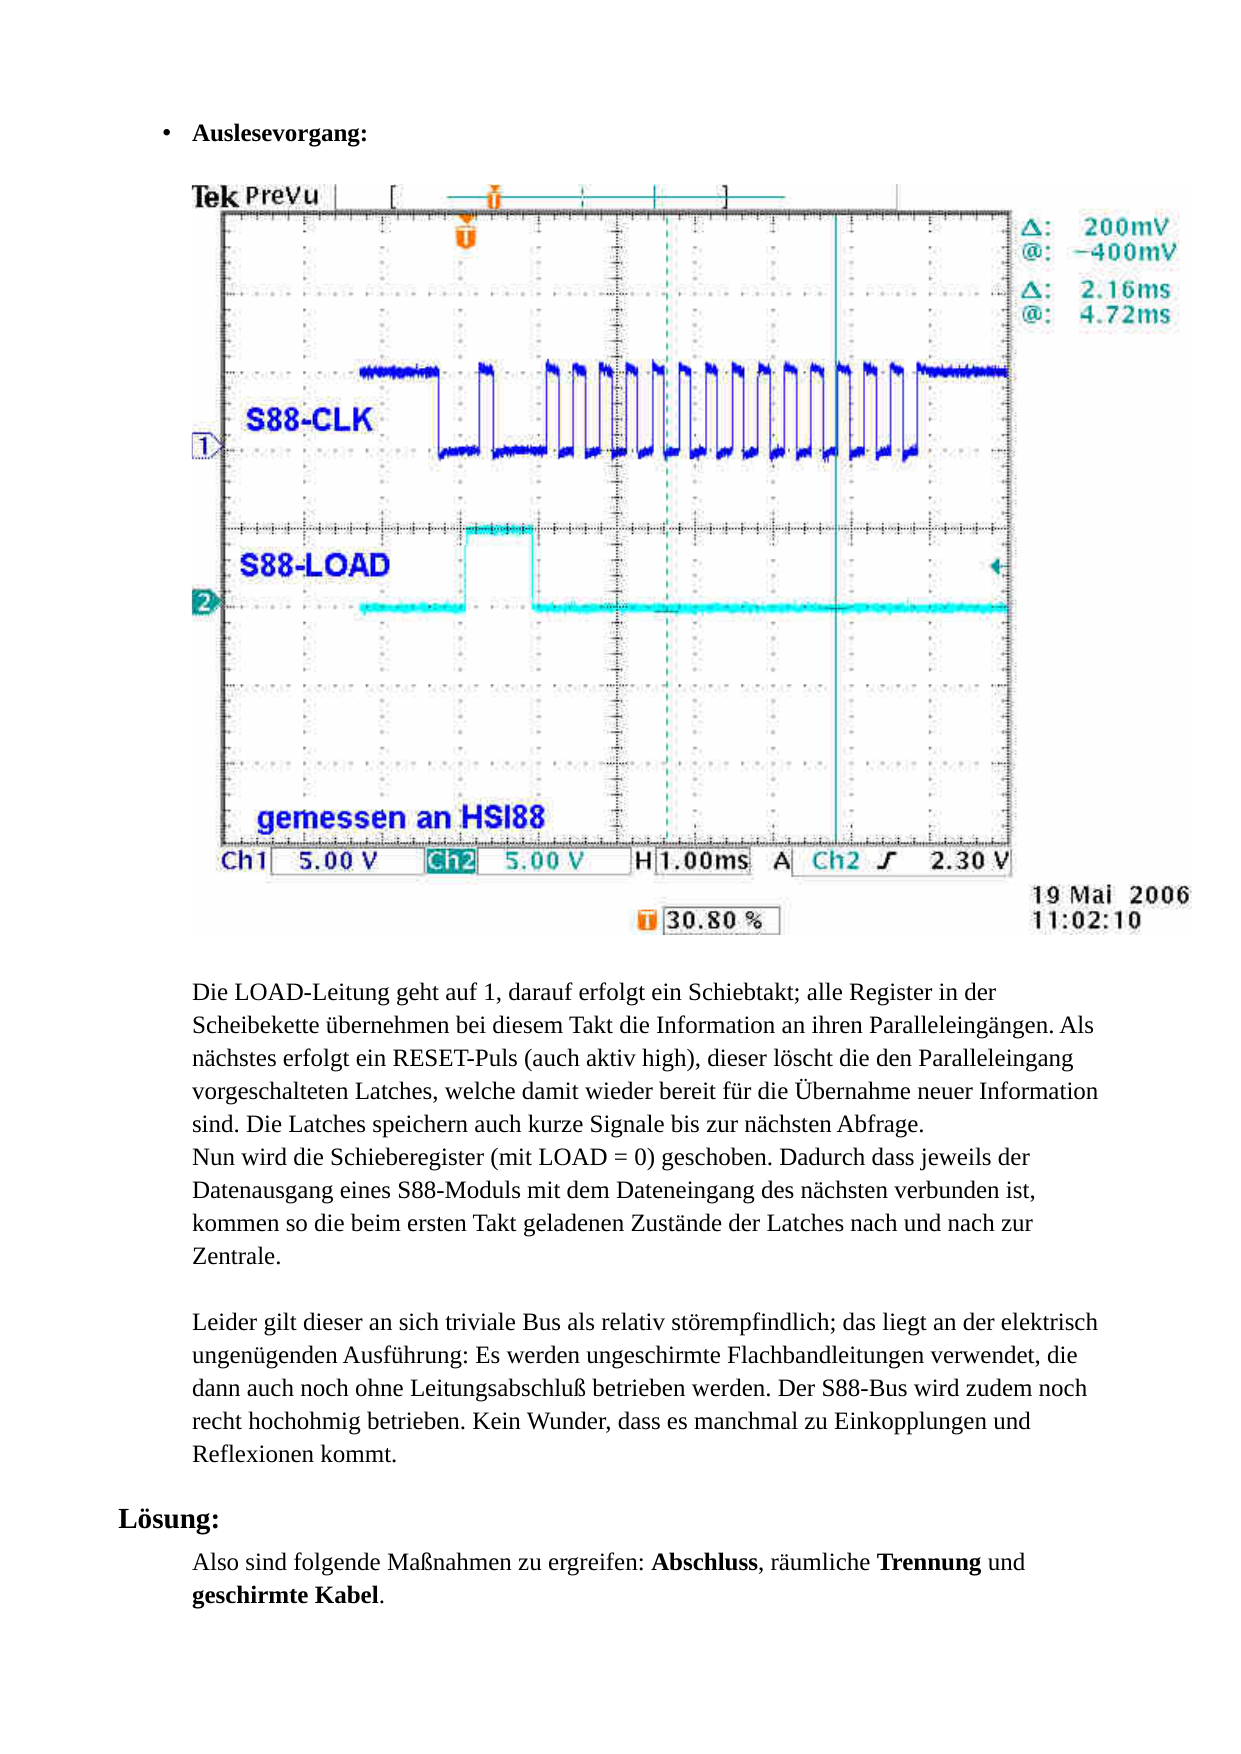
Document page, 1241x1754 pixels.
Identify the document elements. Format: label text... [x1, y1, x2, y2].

picture [191, 184, 1192, 935]
list Also sind folgende Maßnahmen zu ergreifen: Abschluss, räumliche Trennung und geschirmte Kabel. [162, 1547, 1122, 1609]
subtitle Lösung: [118, 1501, 1122, 1535]
list Auslesevorgang: Die LOAD-Leitung geht auf 1, darauf erfolgt ein Schiebtakt; alle Register in der Scheibekette übernehmen bei diesem Takt die Information an ihren Paralleleingängen. Als nächstes erfolgt ein RESET-Puls (auch aktiv high), dieser löscht die den Paralleleingang vorgeschalteten Latches, welche damit wieder bereit für die Übernahme neuer Information sind. Die Latches speichern auch kurze Signale bis zur nächsten Abfrage. Nun wird die Schieberegister (mit LOAD = 0) geschoben. Dadurch dass jeweils der Datenausgang eines S88-Moduls mit dem Dateneingang des nächsten verbunden ist, kommen so die beim ersten Takt geladenen Zustände der Latches nach und nach zur Zentrale. Leider gilt dieser an sich triviale Bus als relativ störempfindlich; das liegt an der elektrisch ungenügenden Ausführung: Es werden ungeschirmte Flachbandleitungen verwendet, die dann auch noch ohne Leitungsabschluß betrieben werden. Der S88-Bus wird zudem noch recht hochohmig betrieben. Kein Wunder, dass es manchmal zu Einkopplungen und Reflexionen kommt. [162, 118, 1122, 1468]
